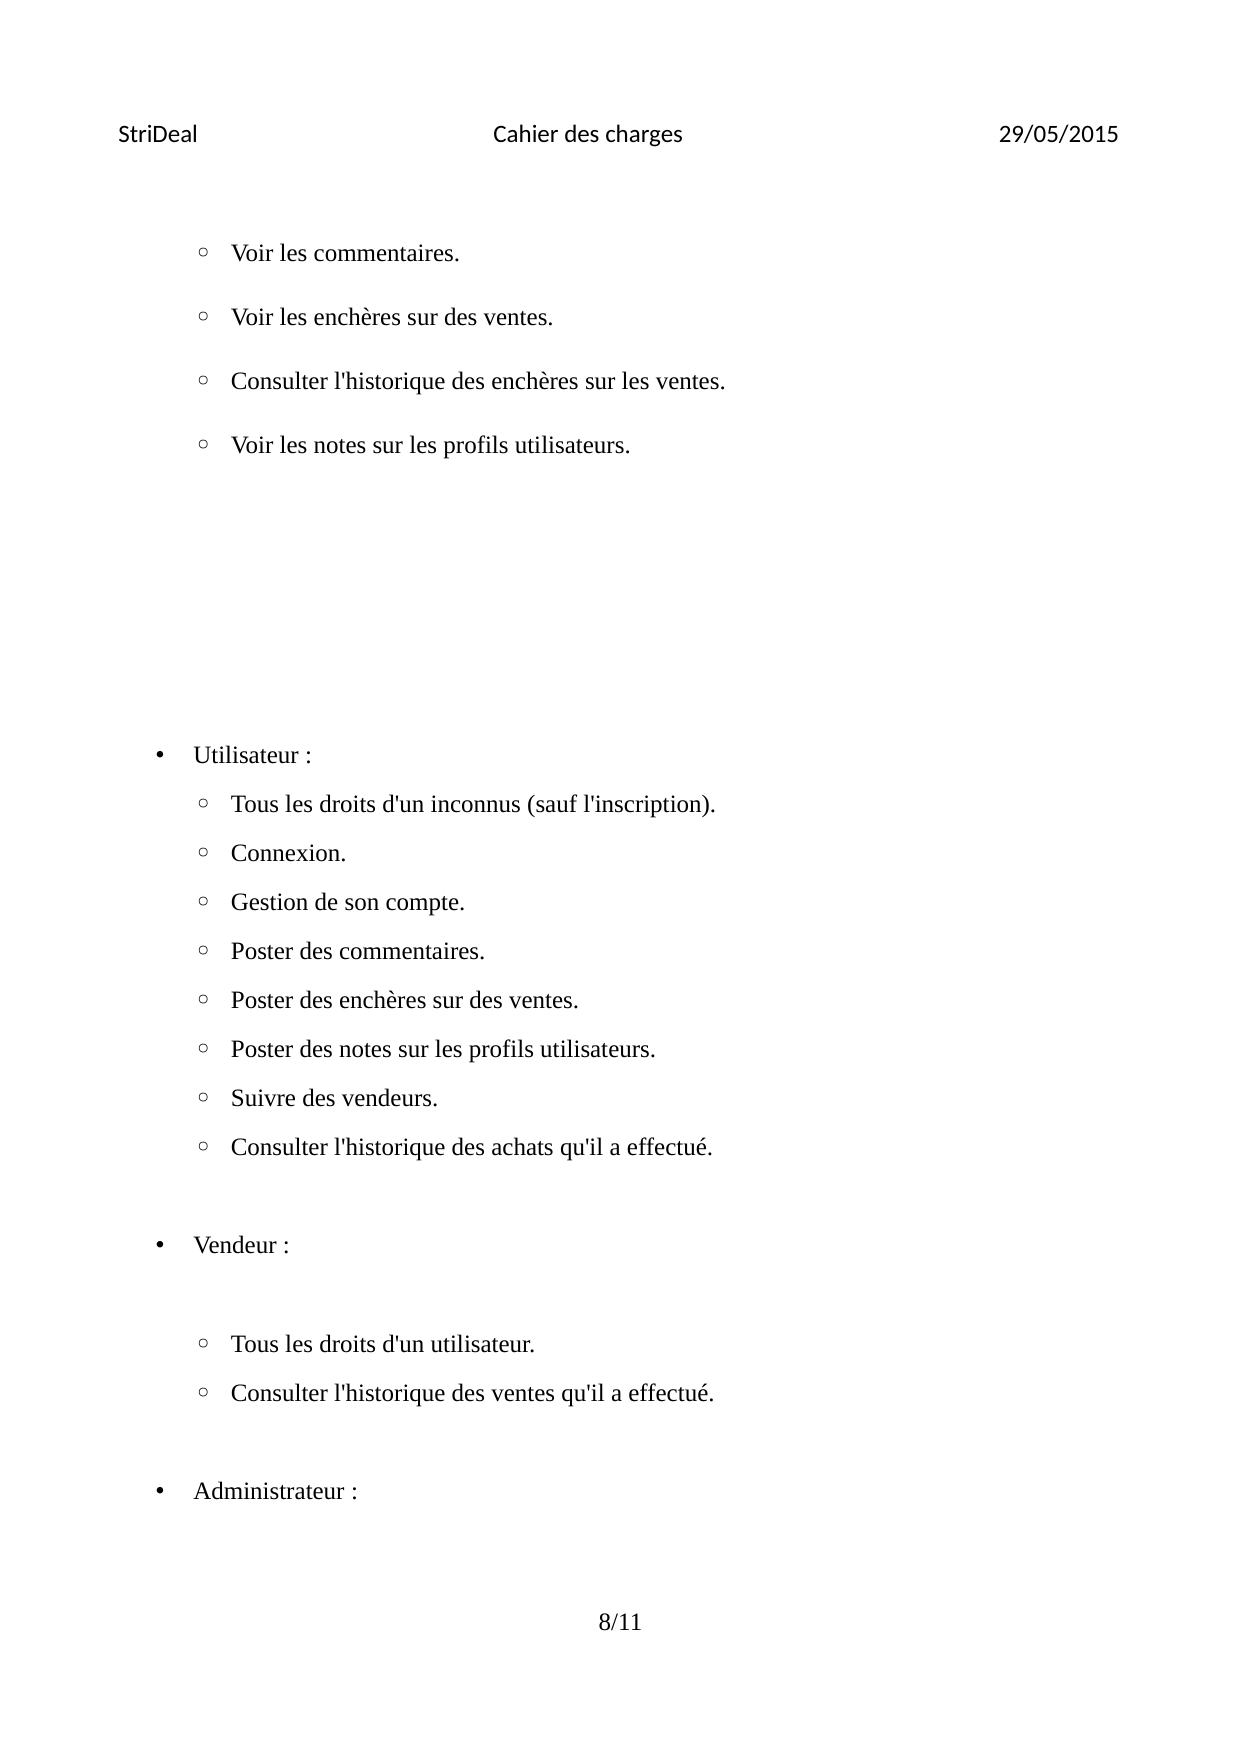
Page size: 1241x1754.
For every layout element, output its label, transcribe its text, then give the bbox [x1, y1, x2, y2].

list Consulter l'historique des achats qu'il a effectué. [193, 1132, 1122, 1161]
list Administrateur : [156, 1476, 1122, 1505]
list Voir les commentaires. [193, 227, 1122, 267]
list Utilisateur : [156, 740, 1122, 769]
list Voir les notes sur les profils utilisateurs. [193, 420, 1122, 459]
list Consulter l'historique des enchères sur les ventes. [193, 356, 1122, 395]
list Voir les enchères sur des ventes. [193, 292, 1122, 331]
list Poster des commentaires. [193, 936, 1122, 965]
list Consulter l'historique des ventes qu'il a effectué. [193, 1378, 1122, 1407]
list Vendeur : [156, 1231, 1122, 1259]
list Gestion de son compte. [193, 887, 1122, 916]
list Tous les droits d'un utilisateur. [193, 1329, 1122, 1357]
list Poster des notes sur les profils utilisateurs. [193, 1034, 1122, 1063]
list Suivre des vendeurs. [193, 1083, 1122, 1112]
list Poster des enchères sur des ventes. [193, 985, 1122, 1014]
list Tous les droits d'un inconnus (sauf l'inscription). [193, 789, 1122, 818]
list Connexion. [193, 838, 1122, 867]
